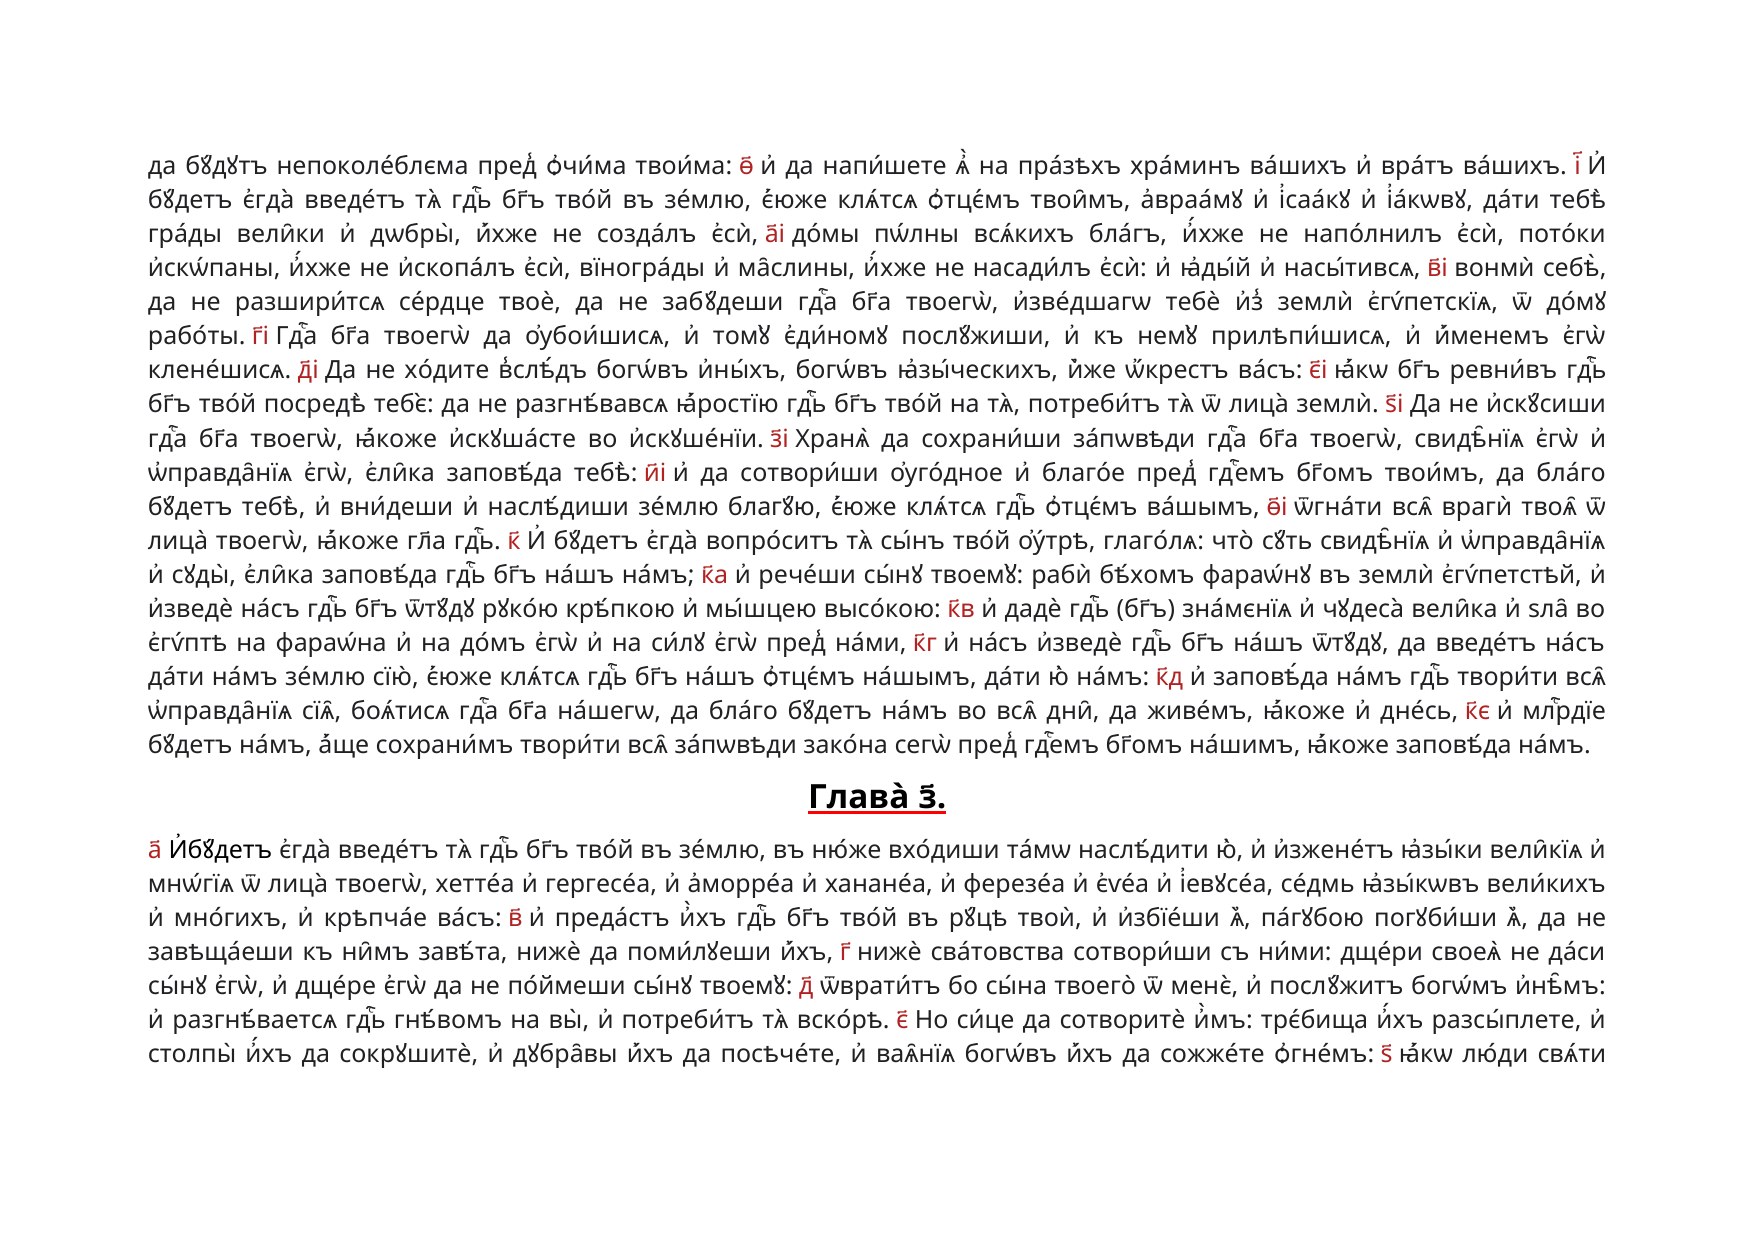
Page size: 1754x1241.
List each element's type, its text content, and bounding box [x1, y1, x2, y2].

text а҃ И҆бꙋ́детъ є҆гда̀ введе́тъ тѧ̀ гдⷭ҇ь бг҃ъ тво́й въ зе́млю, въ ню́же вхо́диши та́мѡ наслѣ́дити ю҆̀, и҆ и҆зжене́тъ ꙗ҆зы́ки вели̑кїѧ и҆ мнѡ́гїѧ ѿ лица̀ твоегѡ̀, хетте́а и҆ гергесе́а, и҆ а҆морре́а и҆ ханане́а, и҆ ферезе́а и҆ є҆ѵе́а и҆ і҆евꙋсе́а, се́дмь ꙗ҆зы́кѡвъ вели́кихъ и҆ мно́гихъ, и҆ крѣпча́е ва́съ: в҃ и҆ преда́стъ и҆̀хъ гдⷭ҇ь бг҃ъ тво́й въ рꙋ́цѣ твоѝ, и҆ и҆збїе́ши ѧ҆̀, па́гꙋбою погꙋби́ши ѧ҆̀, да не завѣща́еши къ ни̑мъ завѣ́та, нижѐ да поми́лꙋеши и҆́хъ, г҃ нижѐ сва́товства сотвори́ши съ ни́ми: дще́ри своеѧ̀ не да́си сы́нꙋ є҆гѡ̀, и҆ дще́ре є҆гѡ̀ да не по́ймеши сы́нꙋ твоемꙋ̀: д҃ ѿврати́тъ бо сы́на твоего̀ ѿ менє̀, и҆ послꙋ́житъ богѡ́мъ и҆нѣ̑мъ: и҆ разгнѣ́ваетсѧ гдⷭ҇ь гнѣ́вомъ на вы̀, и҆ потреби́тъ тѧ̀ вско́рѣ. є҃ Но си́це да сотворитѐ и҆̀мъ: трє́бища и҆́хъ разсы́плете, и҆ столпы̀ и҆́хъ да сокрꙋшитѐ, и҆ дꙋбра̑вы и҆́хъ да посѣче́те, и҆ ваѧ̑нїѧ богѡ́въ и҆́хъ да сожже́те ѻ҆гне́мъ: ѕ҃ ꙗ҆́кѡ лю́ди свѧ́ти [148, 831, 1606, 1070]
text да бꙋ́дꙋтъ непоколе́блєма пред̾ ѻ҆чи́ма твои́ма: ѳ҃ и҆ да напи́шете ѧ҆̀ на пра́зѣхъ хра́минъ ва́шихъ и҆ вра́тъ ва́шихъ. і҃ И҆ бꙋ́детъ є҆гда̀ введе́тъ тѧ̀ гдⷭ҇ь бг҃ъ тво́й въ зе́млю, є҆́юже клѧ́тсѧ ѻ҆тцє́мъ твои̑мъ, а҆враа́мꙋ и҆ і҆саа́кꙋ и҆ і҆а́кѡвꙋ, да́ти тебѣ̀ гра́ды вели̑ки и҆ дѡбры̀, и҆́хже не созда́лъ є҆сѝ, а҃і до́мы пѡ́лны всѧ́кихъ бла́гъ, и҆́хже не напо́лнилъ є҆сѝ, пото́ки и҆скѡ́паны, и҆́хже не и҆скопа́лъ є҆сѝ, вїногра́ды и҆ ма̑слины, и҆́хже не насади́лъ є҆сѝ: и҆ ꙗ҆ды́й и҆ насы́тивсѧ, в҃і вонмѝ себѣ̀, да не разшири́тсѧ се́рдце твоѐ, да не забꙋ́деши гдⷭ҇а бг҃а твоегѡ̀, и҆зве́дшагѡ тебѐ и҆з̾ землѝ є҆гѵ́петскїѧ, ѿ до́мꙋ рабо́ты. г҃і Гдⷭ҇а бг҃а твоегѡ̀ да ѹ҆бои́шисѧ, и҆ томꙋ̀ є҆ди́номꙋ послꙋ́жиши, и҆ къ немꙋ̀ прилѣпи́шисѧ, и҆ и҆́менемъ є҆гѡ̀ клене́шисѧ. д҃і Да не хо́дите в̾слѣ́дъ богѡ́въ и҆ны́хъ, богѡ́въ ꙗ҆зы́ческихъ, и҆̀же ѡ҆́крестъ ва́съ: є҃і ꙗ҆́кѡ бг҃ъ ревни́въ гдⷭ҇ь бг҃ъ тво́й посредѣ̀ тебє̀: да не разгнѣ́вавсѧ ꙗ҆́ростїю гдⷭ҇ь бг҃ъ тво́й на тѧ̀, потреби́тъ тѧ̀ ѿ лица̀ землѝ. ѕ҃і Да не и҆скꙋ́сиши гдⷭ҇а бг҃а твоегѡ̀, ꙗ҆́коже и҆скꙋша́сте во и҆скꙋше́нїи. з҃і Хранѧ̀ да сохрани́ши за́пѡвѣди гдⷭ҇а бг҃а твоегѡ̀, свидѣ̑нїѧ є҆гѡ̀ и҆ ѡ҆правда̑нїѧ є҆гѡ̀, є҆ли̑ка заповѣ́да тебѣ̀: и҃і и҆ да сотвори́ши ѹ҆го́дное и҆ благо́е пред̾ гдⷭ҇емъ бг҃омъ твои́мъ, да бла́го бꙋ́детъ тебѣ̀, и҆ вни́деши и҆ наслѣ́диши зе́млю благꙋ́ю, є҆́юже клѧ́тсѧ гдⷭ҇ь ѻ҆тцє́мъ ва́шымъ, ѳ҃і ѿгна́ти всѧ̑ врагѝ твоѧ̑ ѿ лица̀ твоегѡ̀, ꙗ҆́коже гл҃а гдⷭ҇ь. к҃ И҆ бꙋ́детъ є҆гда̀ вопро́ситъ тѧ̀ сы́нъ тво́й ѹ҆́трѣ, глаго́лѧ: что̀ сꙋ́ть свидѣ̑нїѧ и҆ ѡ҆правда̑нїѧ и҆ сꙋды̀, є҆ли̑ка заповѣ́да гдⷭ҇ь бг҃ъ на́шъ на́мъ; к҃а и҆ рече́ши сы́нꙋ твоемꙋ̀: рабѝ бѣ́хомъ фараѡ́нꙋ въ землѝ є҆гѵ́петстѣй, и҆ и҆зведѐ на́съ гдⷭ҇ь бг҃ъ ѿтꙋ́дꙋ рꙋко́ю крѣ́пкою и҆ мы́шцею высо́кою: к҃в и҆ дадѐ гдⷭ҇ь (бг҃ъ) зна́мєнїѧ и҆ чꙋдеса̀ вели̑ка и҆ ѕла̑ во є҆гѵ́птѣ на фараѡ́на и҆ на до́мъ є҆гѡ̀ и҆ на си́лꙋ є҆гѡ̀ пред̾ на́ми, к҃г и҆ на́съ и҆зведѐ гдⷭ҇ь бг҃ъ на́шъ ѿтꙋ́дꙋ, да введе́тъ на́съ да́ти на́мъ зе́млю сїю̀, є҆́юже клѧ́тсѧ гдⷭ҇ь бг҃ъ на́шъ ѻ҆тцє́мъ на́шымъ, да́ти ю҆̀ на́мъ: к҃д и҆ заповѣ́да на́мъ гдⷭ҇ь твори́ти всѧ̑ ѡ҆правда̑нїѧ сїѧ̑, боѧ́тисѧ гдⷭ҇а бг҃а на́шегѡ, да бла́го бꙋ́детъ на́мъ во всѧ̑ дни̑, да живе́мъ, ꙗ҆́коже и҆ дне́сь, к҃є и҆ млⷭ҇рдїе бꙋ́детъ на́мъ, а҆́ще сохрани́мъ твори́ти всѧ̑ за́пѡвѣди зако́на сегѡ̀ пред̾ гдⷭ҇емъ бг҃омъ на́шимъ, ꙗ҆́коже заповѣ́да на́мъ. [148, 148, 1606, 761]
text Глава̀ з҃. [148, 773, 1606, 819]
